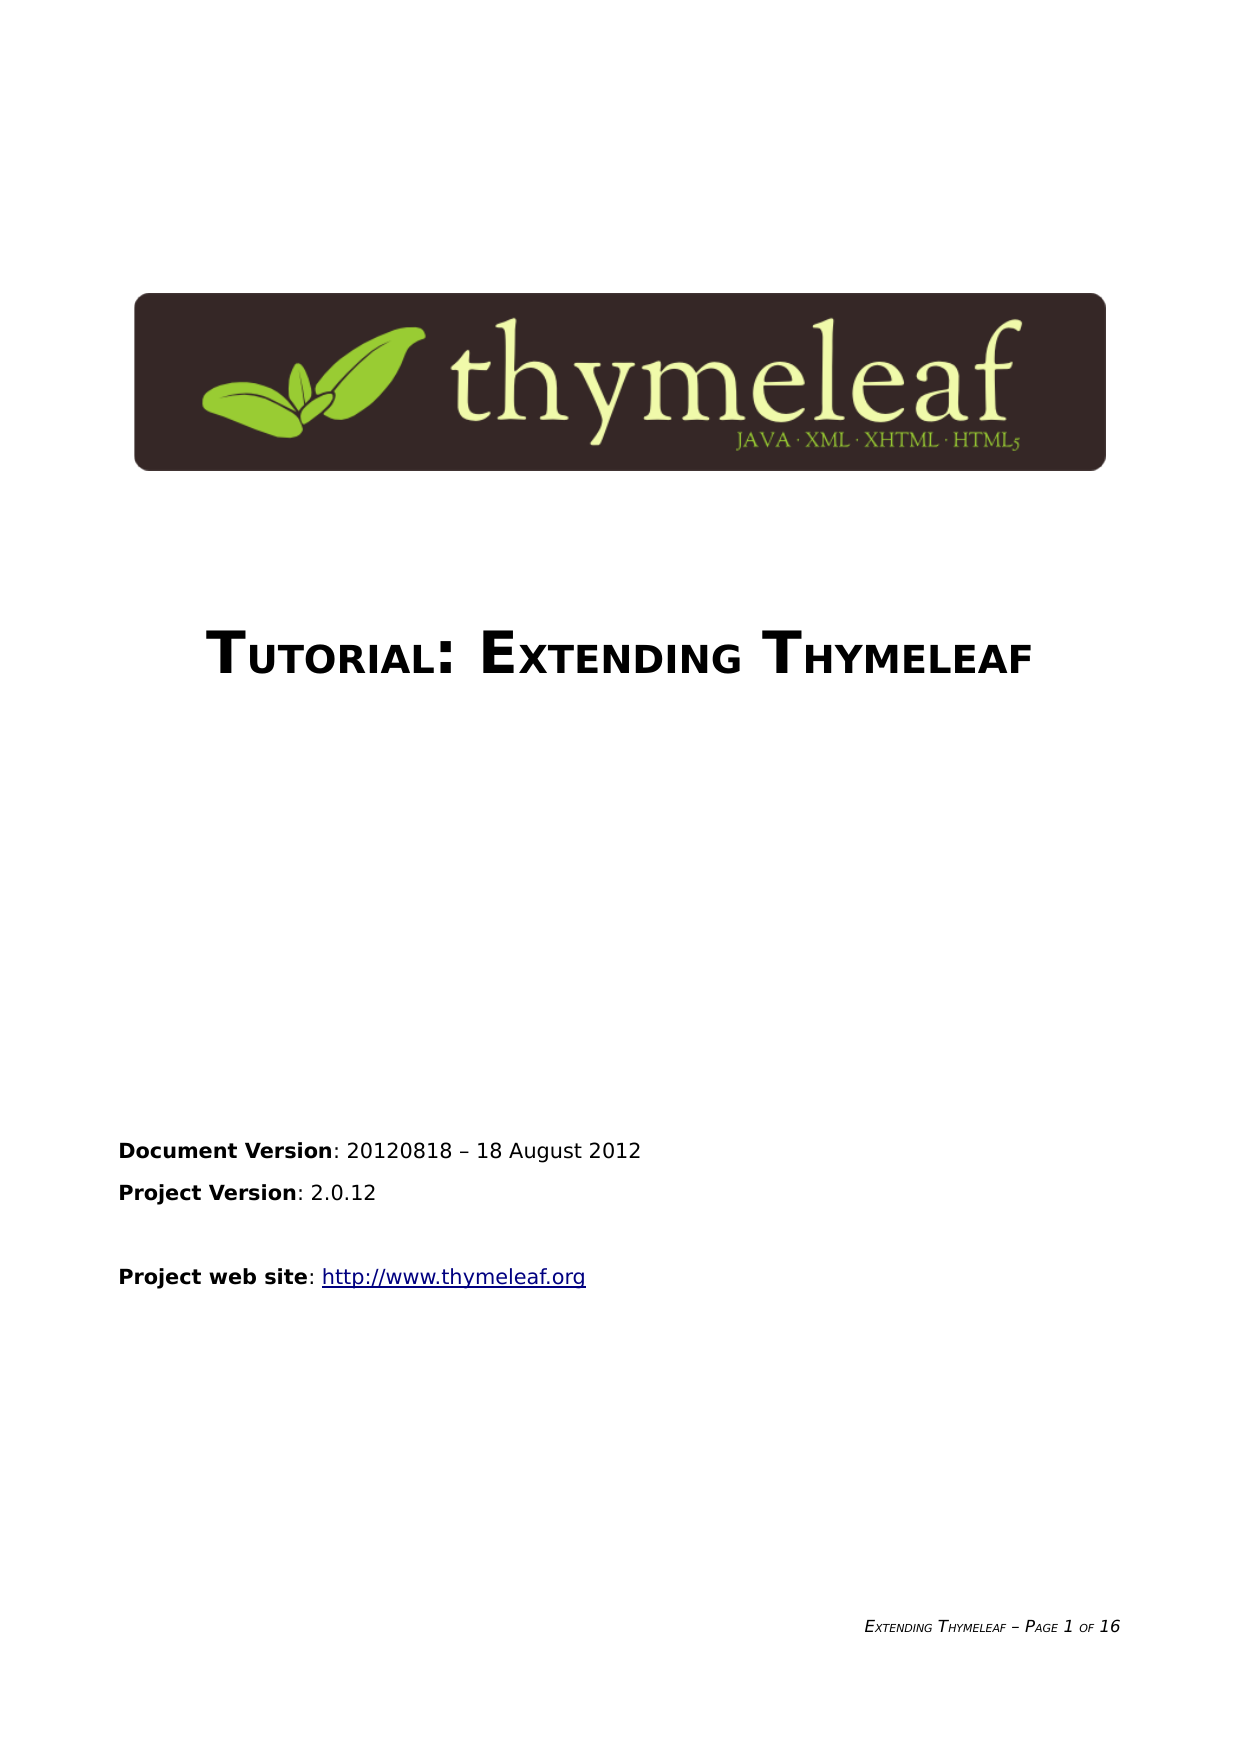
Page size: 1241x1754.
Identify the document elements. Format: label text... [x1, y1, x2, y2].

text Project Version: 2.0.12 [118, 1181, 1122, 1206]
text Project web site: http://www.thymeleaf.org [118, 1265, 1122, 1289]
picture [134, 293, 1106, 471]
text Document Version: 20120818 – 18 August 2012 [118, 1139, 1122, 1164]
title Tutorial: Extending Thymeleaf [118, 620, 1122, 688]
